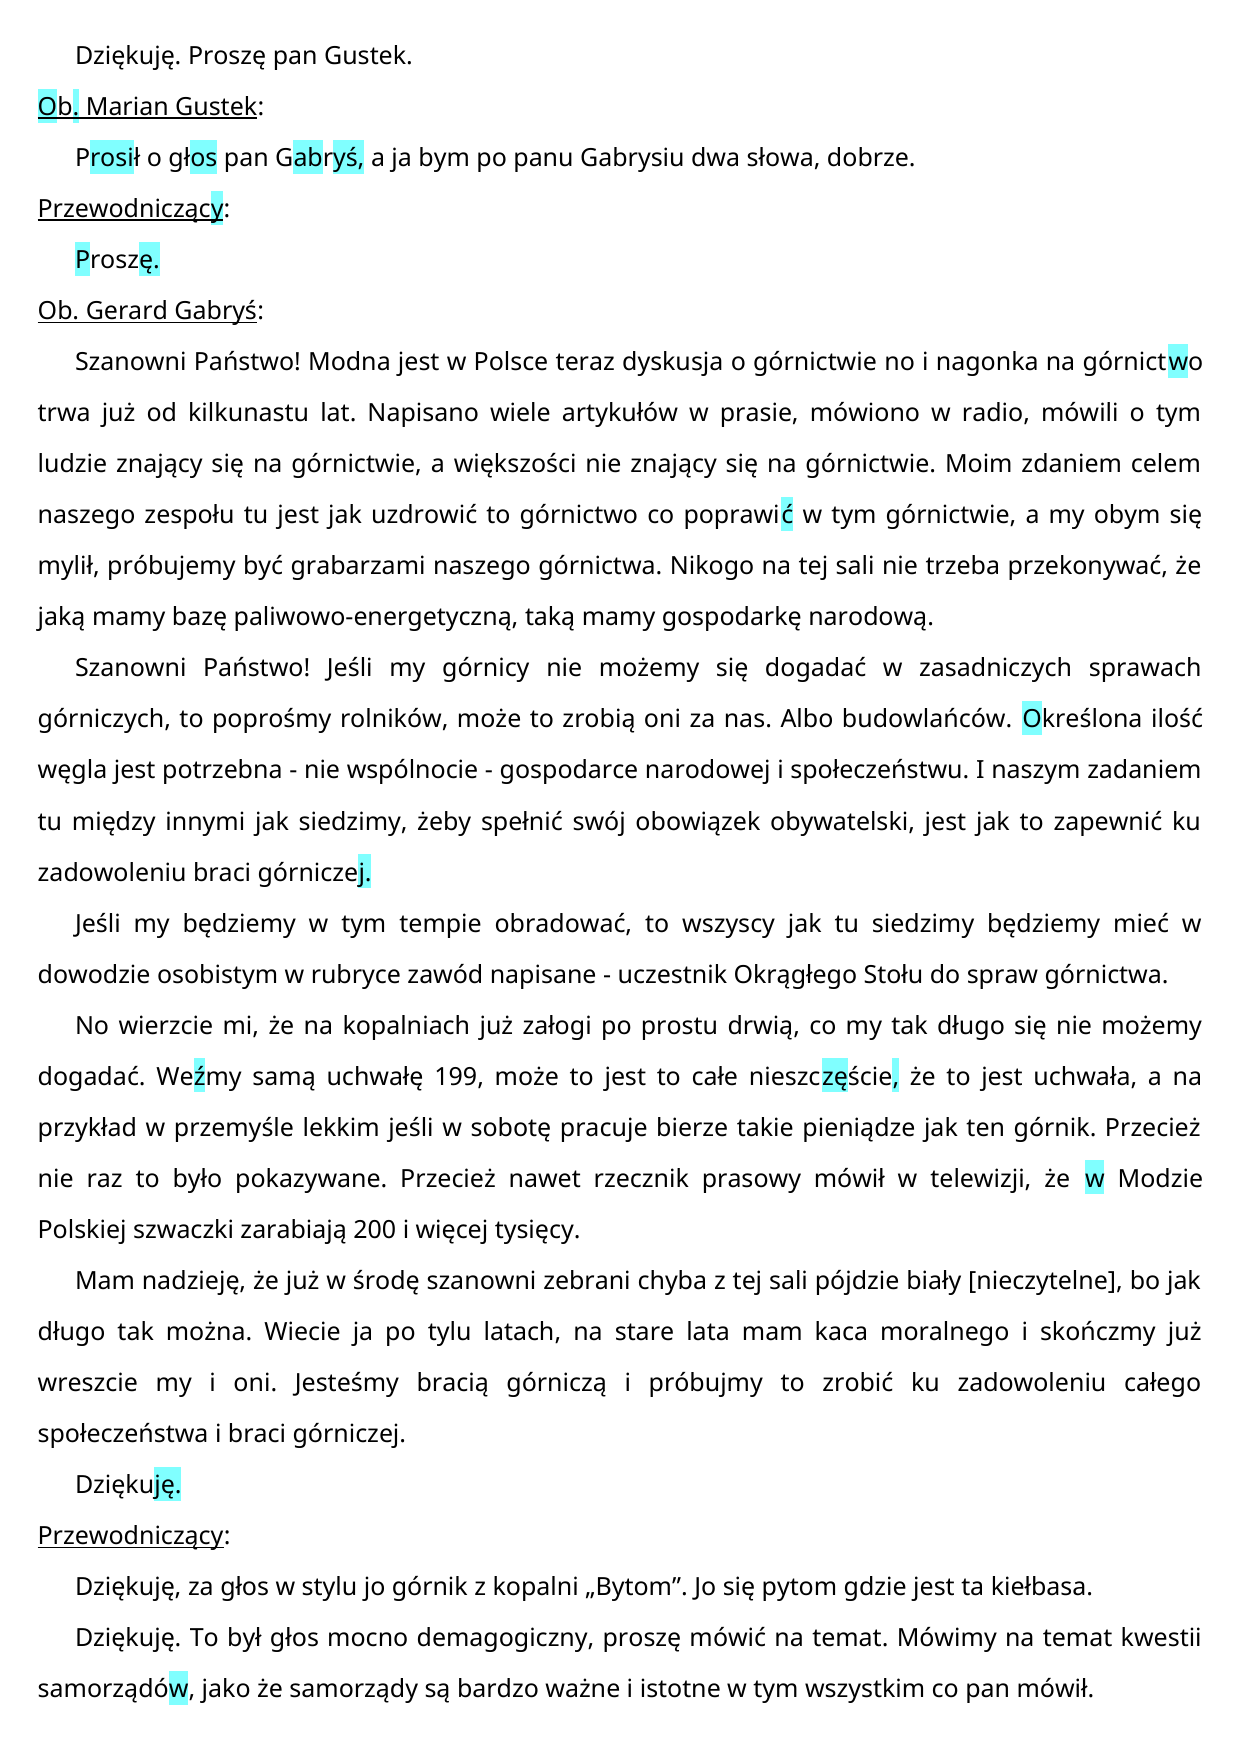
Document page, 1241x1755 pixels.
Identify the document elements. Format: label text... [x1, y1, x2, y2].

text No wierzcie mi, że na kopalniach już załogi po prostu drwią, co my tak długo się nie możemy dogadać. Weźmy samą uchwałę 199, może to jest to całe nieszczęście, że to jest uchwała, a na przykład w przemyśle lekkim jeśli w sobotę pracuje bierze takie pieniądze jak ten górnik. Przecież nie raz to było pokazywane. Przecież nawet rzecznik prasowy mówił w telewizji, że w Modzie Polskiej szwaczki zarabiają 200 i więcej tysięcy. [37, 1007, 1203, 1246]
text Proszę. [37, 242, 1203, 276]
text Dziękuję, za głos w stylu jo górnik z kopalni „Bytom”. Jo się pytom gdzie jest ta kiełbasa. [37, 1569, 1203, 1603]
text Przewodniczący: [37, 191, 1203, 225]
text Przewodniczący: [37, 1518, 1203, 1552]
text Ob. Gerard Gabryś: [37, 293, 1203, 327]
text Ob. Marian Gustek: [37, 88, 1203, 123]
text Jeśli my będziemy w tym tempie obradować, to wszyscy jak tu siedzimy będziemy mieć w dowodzie osobistym w rubryce zawód napisane - uczestnik Okrągłego Stołu do spraw górnictwa. [37, 905, 1203, 990]
text Dziękuję. [37, 1467, 1203, 1501]
text Szanowni Państwo! Modna jest w Polsce teraz dyskusja o górnictwie no i nagonka na górnictwo trwa już od kilkunastu lat. Napisano wiele artykułów w prasie, mówiono w radio, mówili o tym ludzie znający się na górnictwie, a większości nie znający się na górnictwie. Moim zdaniem celem naszego zespołu tu jest jak uzdrowić to górnictwo co poprawić w tym górnictwie, a my obym się mylił, próbujemy być grabarzami naszego górnictwa. Nikogo na tej sali nie trzeba przekonywać, że jaką mamy bazę paliwowo-energetyczną, taką mamy gospodarkę narodową. [37, 344, 1203, 633]
text Dziękuję. To był głos mocno demagogiczny, proszę mówić na temat. Mówimy na temat kwestii samorządów, jako że samorządy są bardzo ważne i istotne w tym wszystkim co pan mówił. [37, 1620, 1203, 1705]
text Dziękuję. Proszę pan Gustek. [37, 37, 1203, 72]
text Szanowni Państwo! Jeśli my górnicy nie możemy się dogadać w zasadniczych sprawach górniczych, to poprośmy rolników, może to zrobią oni za nas. Albo budowlańców. Określona ilość węgla jest potrzebna - nie wspólnocie - gospodarce narodowej i społeczeństwu. I naszym zadaniem tu między innymi jak siedzimy, żeby spełnić swój obowiązek obywatelski, jest jak to zapewnić ku zadowoleniu braci górniczej. [37, 650, 1203, 888]
text Mam nadzieję, że już w środę szanowni zebrani chyba z tej sali pójdzie biały [nieczytelne], bo jak długo tak można. Wiecie ja po tylu latach, na stare lata mam kaca moralnego i skończmy już wreszcie my i oni. Jesteśmy bracią górniczą i próbujmy to zrobić ku zadowoleniu całego społeczeństwa i braci górniczej. [37, 1262, 1203, 1450]
text Prosił o głos pan Gabryś, a ja bym po panu Gabrysiu dwa słowa, dobrze. [37, 139, 1203, 174]
